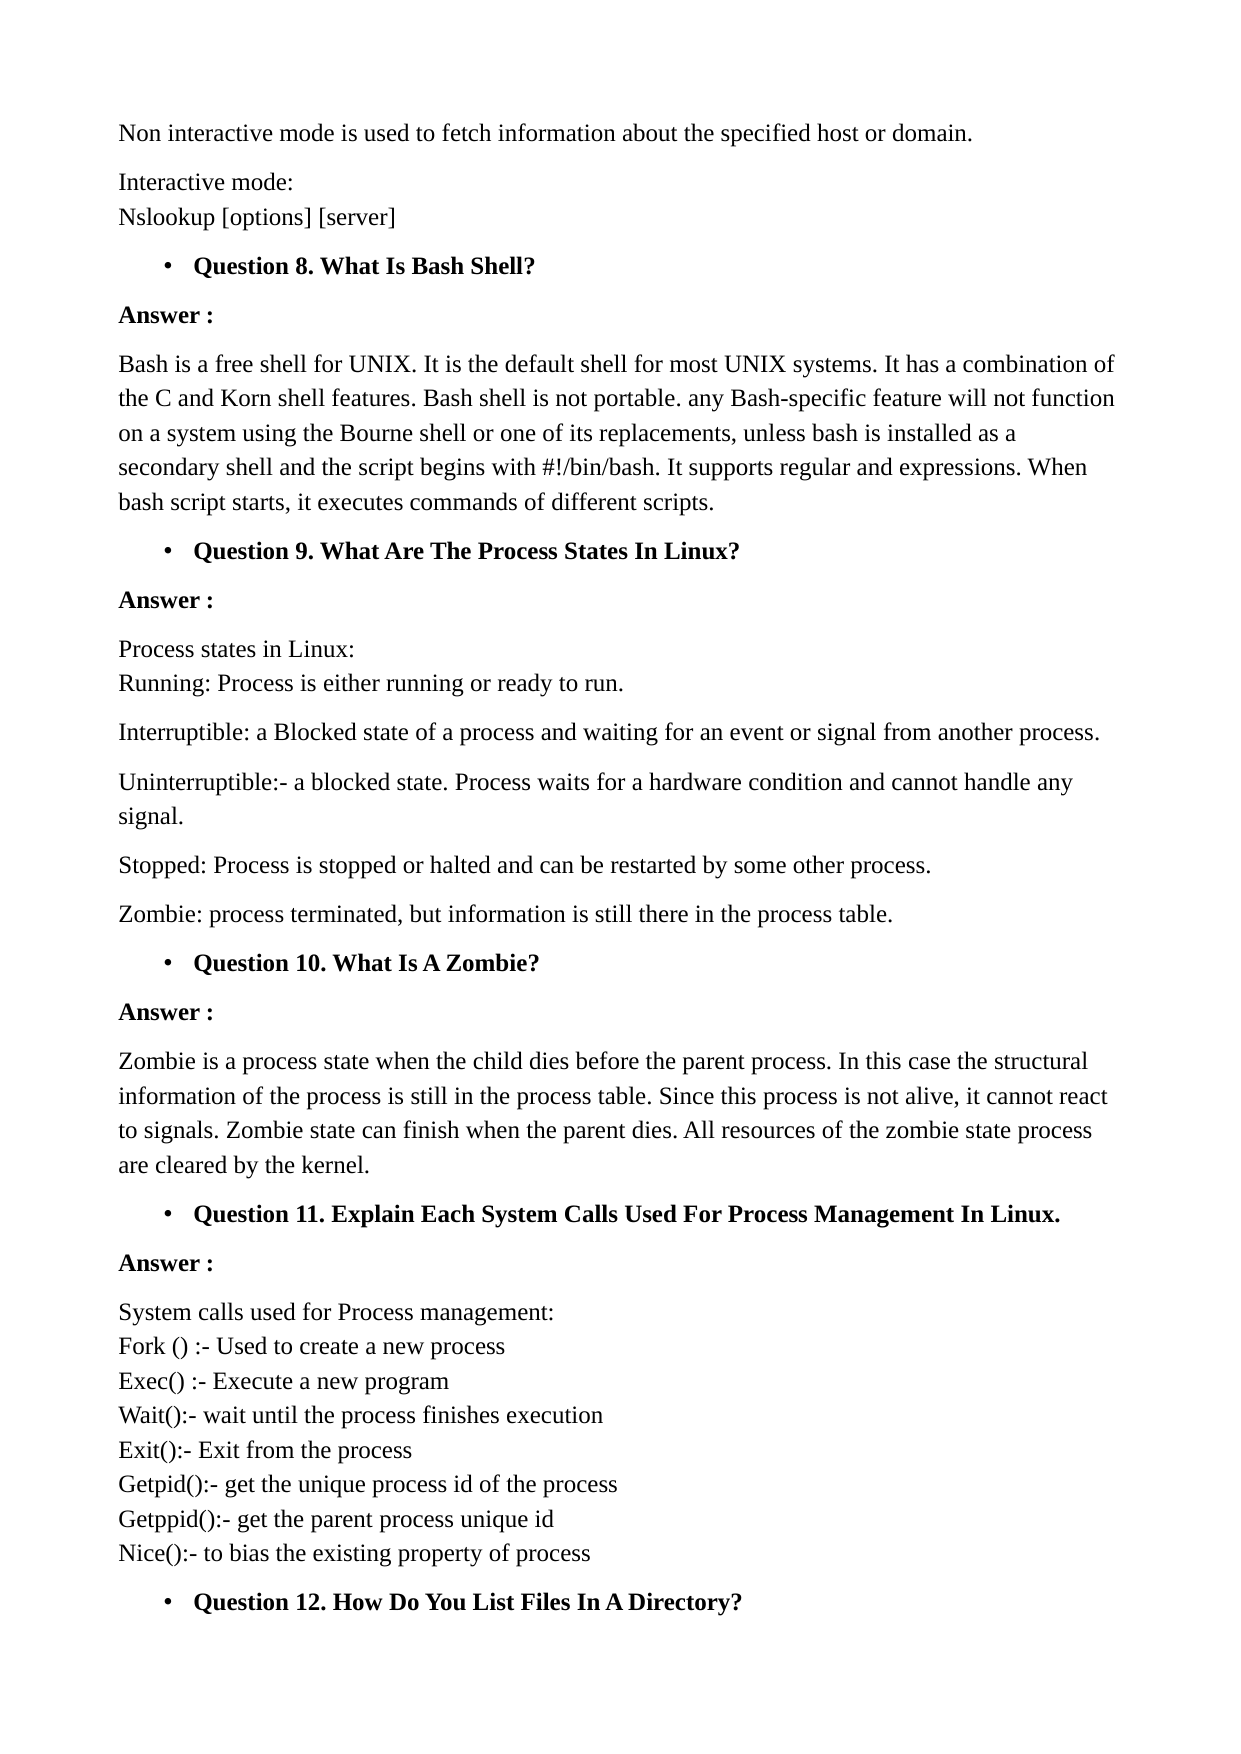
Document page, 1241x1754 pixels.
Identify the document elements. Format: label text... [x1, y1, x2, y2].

list Question 10. What Is A Zombie? [164, 948, 1122, 977]
text Answer : [118, 997, 1122, 1026]
text Zombie: process terminated, but information is still there in the process table. [118, 899, 1122, 928]
text Stopped: Process is stopped or halted and can be restarted by some other process. [118, 850, 1122, 879]
list Question 11. Explain Each System Calls Used For Process Management In Linux. [164, 1199, 1122, 1228]
list Question 8. What Is Bash Shell? [164, 251, 1122, 279]
text Answer : [118, 1248, 1122, 1277]
text Zombie is a process state when the child dies before the parent process. In this case the structural information of the process is still in the process table. Since this process is not alive, it cannot react to signals. Zombie state can finish when the parent dies. All resources of the zombie state process are cleared by the kernel. [118, 1046, 1122, 1178]
text Non interactive mode is used to fetch information about the specified host or domain. [118, 118, 1122, 147]
list Question 12. How Do You List Files In A Directory? [164, 1587, 1122, 1616]
text Process states in Linux: Running: Process is either running or ready to run. [118, 634, 1122, 697]
text Interruptible: a Blocked state of a process and waiting for an event or signal from another process. [118, 717, 1122, 746]
text Answer : [118, 300, 1122, 328]
text Bash is a free shell for UNIX. It is the default shell for most UNIX systems. It has a combination of the C and Korn shell features. Bash shell is not portable. any Bash-specific feature will not function on a system using the Bourne shell or one of its replacements, unless bash is installed as a secondary shell and the script begins with #!/bin/bash. It supports regular and expressions. When bash script starts, it executes commands of different scripts. [118, 349, 1122, 516]
text Answer : [118, 585, 1122, 614]
text Uninterruptible:- a blocked state. Process waits for a hardware condition and cannot handle any signal. [118, 767, 1122, 830]
text Interactive mode: Nslookup [options] [server] [118, 167, 1122, 230]
list Question 9. What Are The Process States In Linux? [164, 536, 1122, 564]
text System calls used for Process management: Fork () :- Used to create a new process Exec() :- Execute a new program Wait():- wait until the process finishes execution Exit():- Exit from the process Getpid():- get the unique process id of the process Getppid():- get the parent process unique id Nice():- to bias the existing property of process [118, 1297, 1122, 1567]
